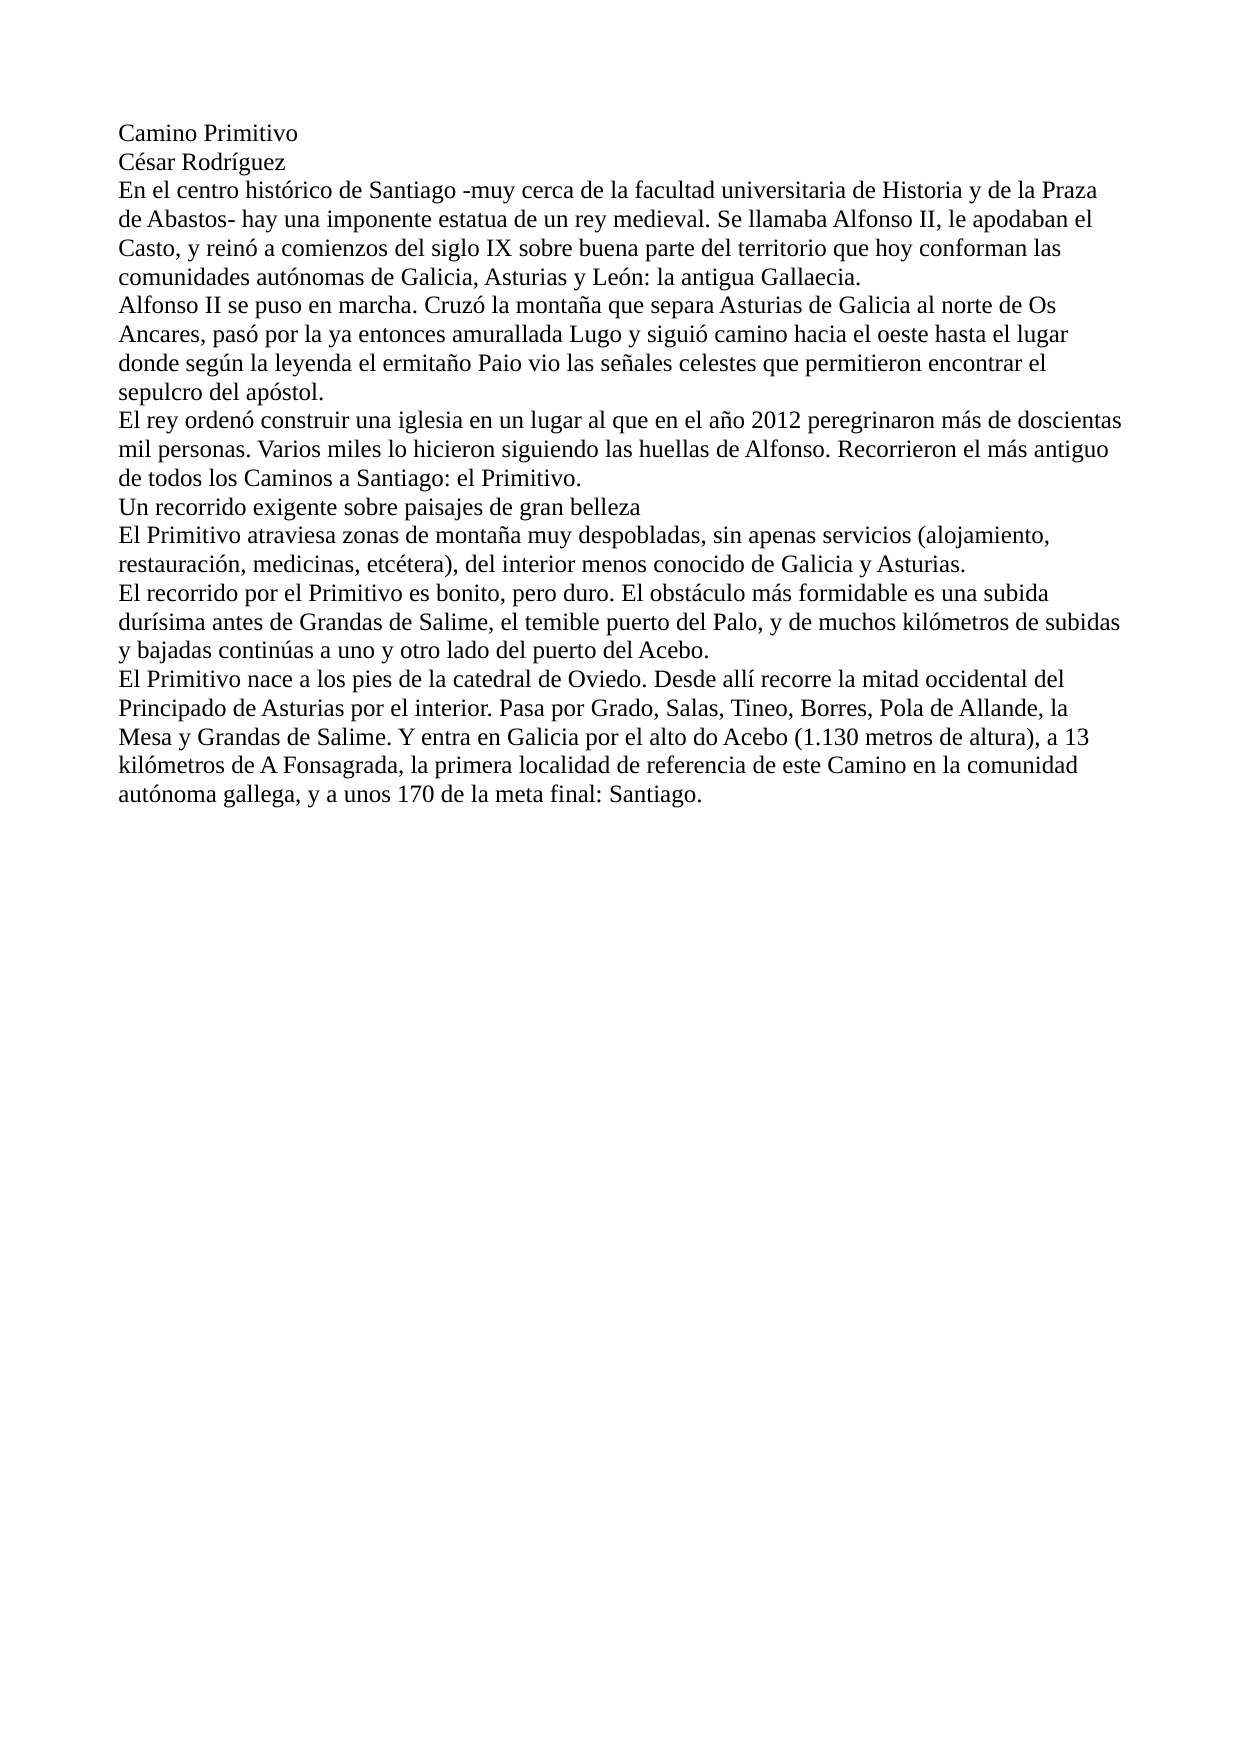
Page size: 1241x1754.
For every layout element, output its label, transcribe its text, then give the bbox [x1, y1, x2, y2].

text El recorrido por el Primitivo es bonito, pero duro. El obstáculo más formidable es una subida durísima antes de Grandas de Salime, el temible puerto del Palo, y de muchos kilómetros de subidas y bajadas continúas a uno y otro lado del puerto del Acebo. [118, 578, 1122, 664]
text El Primitivo nace a los pies de la catedral de Oviedo. Desde allí recorre la mitad occidental del Principado de Asturias por el interior. Pasa por Grado, Salas, Tineo, Borres, Pola de Allande, la Mesa y Grandas de Salime. Y entra en Galicia por el alto do Acebo (1.130 metros de altura), a 13 kilómetros de A Fonsagrada, la primera localidad de referencia de este Camino en la comunidad autónoma gallega, y a unos 170 de la meta final: Santiago. [118, 664, 1122, 808]
text El Primitivo atraviesa zonas de montaña muy despobladas, sin apenas servicios (alojamiento, restauración, medicinas, etcétera), del interior menos conocido de Galicia y Asturias. [118, 521, 1122, 578]
text En el centro histórico de Santiago -muy cerca de la facultad universitaria de Historia y de la Praza de Abastos- hay una imponente estatua de un rey medieval. Se llamaba Alfonso II, le apodaban el Casto, y reinó a comienzos del siglo IX sobre buena parte del territorio que hoy conforman las comunidades autónomas de Galicia, Asturias y León: la antigua Gallaecia. [118, 176, 1122, 291]
text El rey ordenó construir una iglesia en un lugar al que en el año 2012 peregrinaron más de doscientas mil personas. Varios miles lo hicieron siguiendo las huellas de Alfonso. Recorrieron el más antiguo de todos los Caminos a Santiago: el Primitivo. [118, 406, 1122, 492]
text Alfonso II se puso en marcha. Cruzó la montaña que separa Asturias de Galicia al norte de Os Ancares, pasó por la ya entonces amurallada Lugo y siguió camino hacia el oeste hasta el lugar donde según la leyenda el ermitaño Paio vio las señales celestes que permitieron encontrar el sepulcro del apóstol. [118, 291, 1122, 406]
text Camino Primitivo [118, 118, 1122, 147]
text Un recorrido exigente sobre paisajes de gran belleza [118, 492, 1122, 521]
text César Rodríguez [118, 147, 1122, 176]
